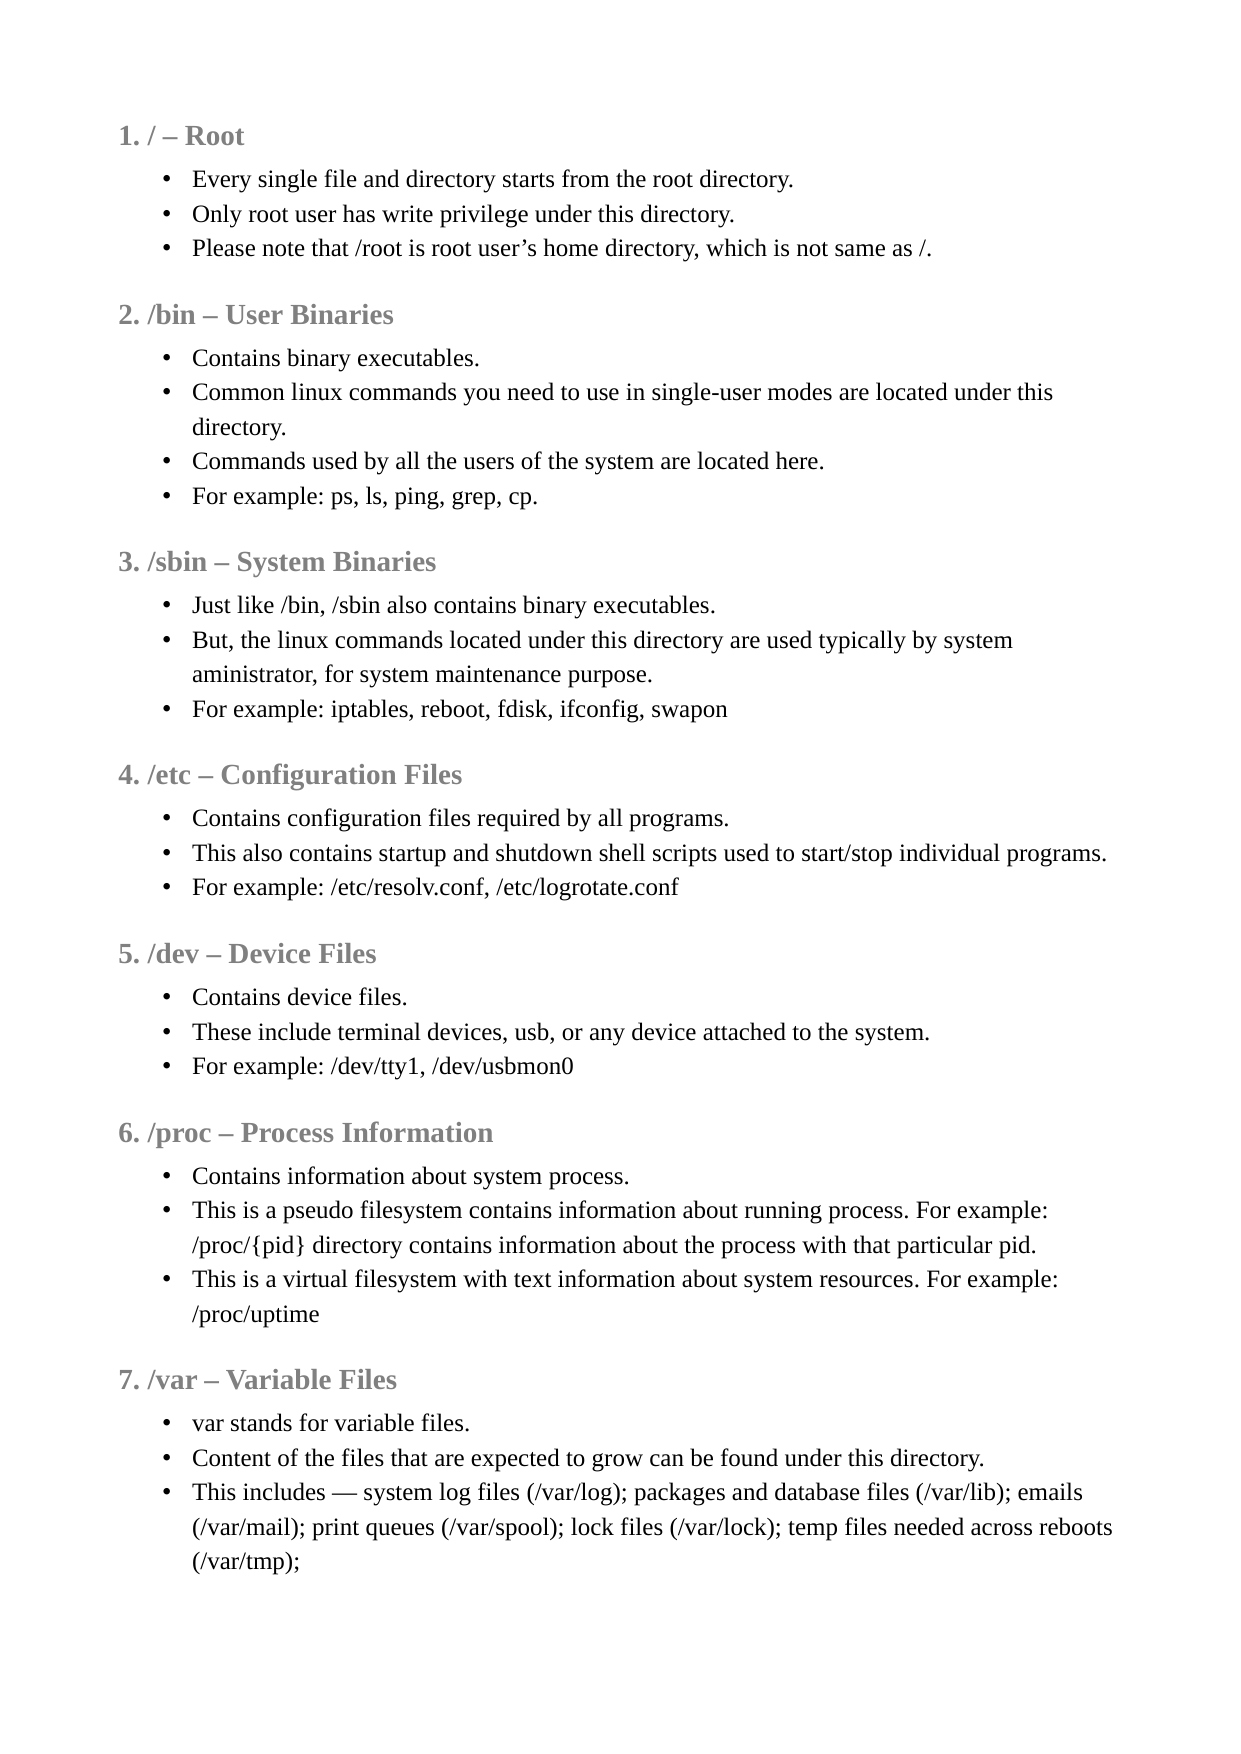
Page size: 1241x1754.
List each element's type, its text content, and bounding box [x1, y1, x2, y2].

list Commands used by all the users of the system are located here. [162, 446, 1122, 475]
list This also contains startup and shutdown shell scripts used to start/stop individual programs. [162, 838, 1122, 867]
list These include terminal devices, usb, or any device attached to the system. [162, 1017, 1122, 1045]
list For example: iptables, reboot, fdisk, ifconfig, swapon [162, 694, 1122, 723]
list This is a virtual filesystem with text information about system resources. For example: /proc/uptime [162, 1264, 1122, 1327]
subtitle 1. / – Root [118, 118, 1122, 152]
list For example: /dev/tty1, /dev/usbmon0 [162, 1051, 1122, 1080]
subtitle 6. /proc – Process Information [118, 1115, 1122, 1148]
list Only root user has write privilege under this directory. [162, 199, 1122, 227]
list Contains device files. [162, 982, 1122, 1011]
list But, the linux commands located under this directory are used typically by system aministrator, for system maintenance purpose. [162, 625, 1122, 688]
list This includes — system log files (/var/log); packages and database files (/var/lib); emails (/var/mail); print queues (/var/spool); lock files (/var/lock); temp files needed across reboots (/var/tmp); [162, 1477, 1122, 1575]
list var stands for variable files. [162, 1408, 1122, 1437]
subtitle 7. /var – Variable Files [118, 1362, 1122, 1396]
list Content of the files that are expected to grow can be found under this directory. [162, 1443, 1122, 1472]
list Contains configuration files required by all programs. [162, 803, 1122, 832]
list For example: ps, ls, ping, grep, cp. [162, 481, 1122, 509]
list Every single file and directory starts from the root directory. [162, 164, 1122, 193]
subtitle 4. /etc – Configuration Files [118, 757, 1122, 791]
list For example: /etc/resolv.conf, /etc/logrotate.conf [162, 872, 1122, 901]
list Contains information about system process. [162, 1161, 1122, 1189]
list Common linux commands you need to use in single-user modes are located under this directory. [162, 377, 1122, 441]
list Please note that /root is root user’s home directory, which is not same as /. [162, 233, 1122, 262]
list Just like /bin, /sbin also contains binary executables. [162, 590, 1122, 619]
list This is a pseudo filesystem contains information about running process. For example: /proc/{pid} directory contains information about the process with that particular pid. [162, 1195, 1122, 1258]
list Contains binary executables. [162, 343, 1122, 372]
subtitle 5. /dev – Device Files [118, 936, 1122, 970]
subtitle 3. /sbin – System Binaries [118, 544, 1122, 578]
subtitle 2. /bin – User Binaries [118, 297, 1122, 330]
